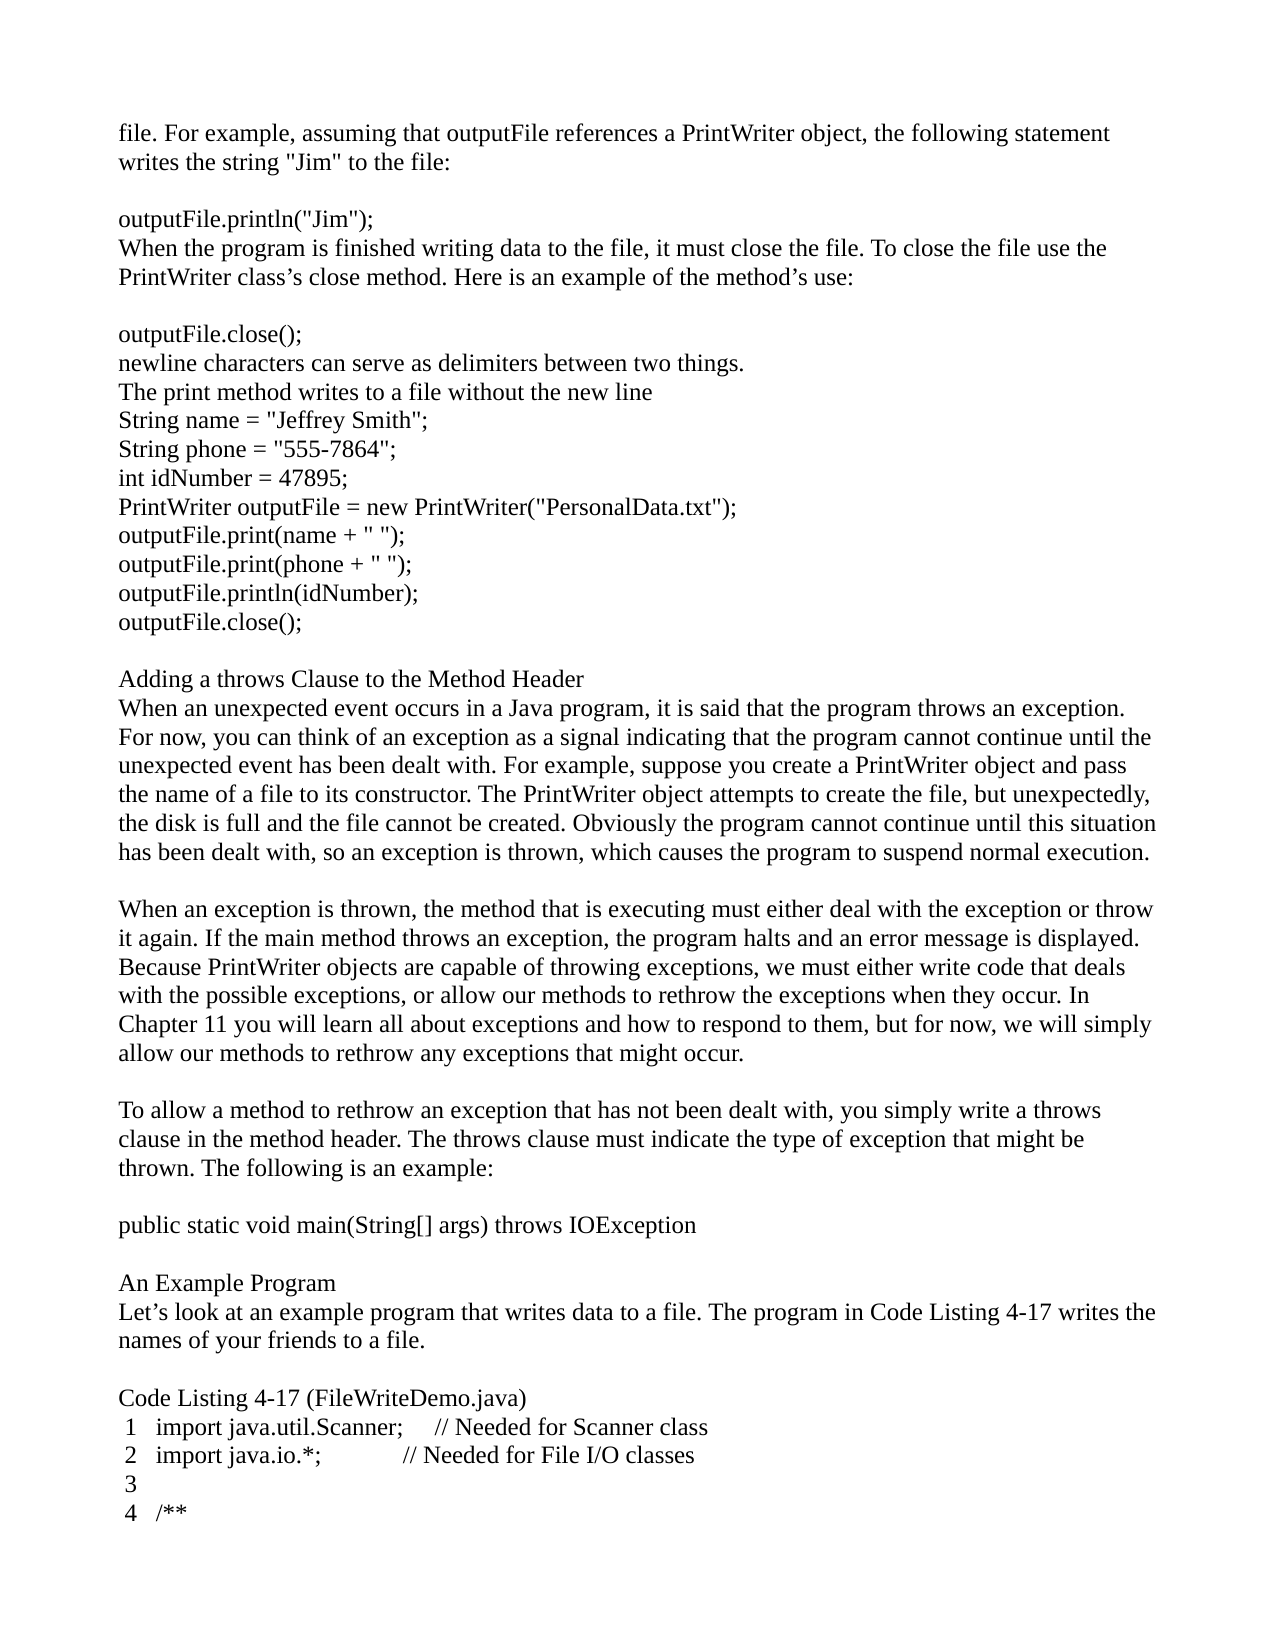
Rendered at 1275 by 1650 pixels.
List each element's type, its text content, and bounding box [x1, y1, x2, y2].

text int idNumber = 47895; [118, 463, 1157, 492]
text file. For example, assuming that outputFile references a PrintWriter object, the following statement writes the string "Jim" to the file: [118, 118, 1157, 176]
text String name = "Jeffrey Smith"; [118, 406, 1157, 434]
text outputFile.print(name + " "); [118, 521, 1157, 549]
text String phone = "555-7864"; [118, 434, 1157, 463]
text Code Listing 4-17 (FileWriteDemo.java) [118, 1383, 1157, 1412]
text Adding a throws Clause to the Method Header [118, 664, 1157, 693]
text An Example Program [118, 1268, 1157, 1297]
text outputFile.close(); [118, 607, 1157, 636]
text outputFile.close(); [118, 319, 1157, 348]
text The print method writes to a file without the new line [118, 377, 1157, 406]
text 3 [118, 1469, 1157, 1498]
text When an exception is thrown, the method that is executing must either deal with the exception or throw it again. If the main method throws an exception, the program halts and an error message is displayed. Because PrintWriter objects are capable of throwing exceptions, we must either write code that deals with the possible exceptions, or allow our methods to rethrow the exceptions when they occur. In Chapter 11 you will learn all about exceptions and how to respond to them, but for now, we will simply allow our methods to rethrow any exceptions that might occur. [118, 894, 1157, 1067]
text To allow a method to rethrow an exception that has not been dealt with, you simply write a throws clause in the method header. The throws clause must indicate the type of exception that might be thrown. The following is an example: [118, 1096, 1157, 1182]
text When the program is finished writing data to the file, it must close the file. To close the file use the PrintWriter class’s close method. Here is an example of the method’s use: [118, 233, 1157, 291]
text newline characters can serve as delimiters between two things. [118, 348, 1157, 377]
text outputFile.println("Jim"); [118, 204, 1157, 233]
text Let’s look at an example program that writes data to a file. The program in Code Listing 4-17 writes the names of your friends to a file. [118, 1297, 1157, 1354]
text 4 /** [118, 1498, 1157, 1527]
text outputFile.println(idNumber); [118, 578, 1157, 607]
text outputFile.print(phone + " "); [118, 549, 1157, 578]
text 1 import java.util.Scanner; // Needed for Scanner class [118, 1412, 1157, 1441]
text PrintWriter outputFile = new PrintWriter("PersonalData.txt"); [118, 492, 1157, 521]
text When an unexpected event occurs in a Java program, it is said that the program throws an exception. For now, you can think of an exception as a signal indicating that the program cannot continue until the unexpected event has been dealt with. For example, suppose you create a PrintWriter object and pass the name of a file to its constructor. The PrintWriter object attempts to create the file, but unexpectedly, the disk is full and the file cannot be created. Obviously the program cannot continue until this situation has been dealt with, so an exception is thrown, which causes the program to suspend normal execution. [118, 693, 1157, 866]
text public static void main(String[] args) throws IOException [118, 1211, 1157, 1239]
text 2 import java.io.*; // Needed for File I/O classes [118, 1441, 1157, 1469]
